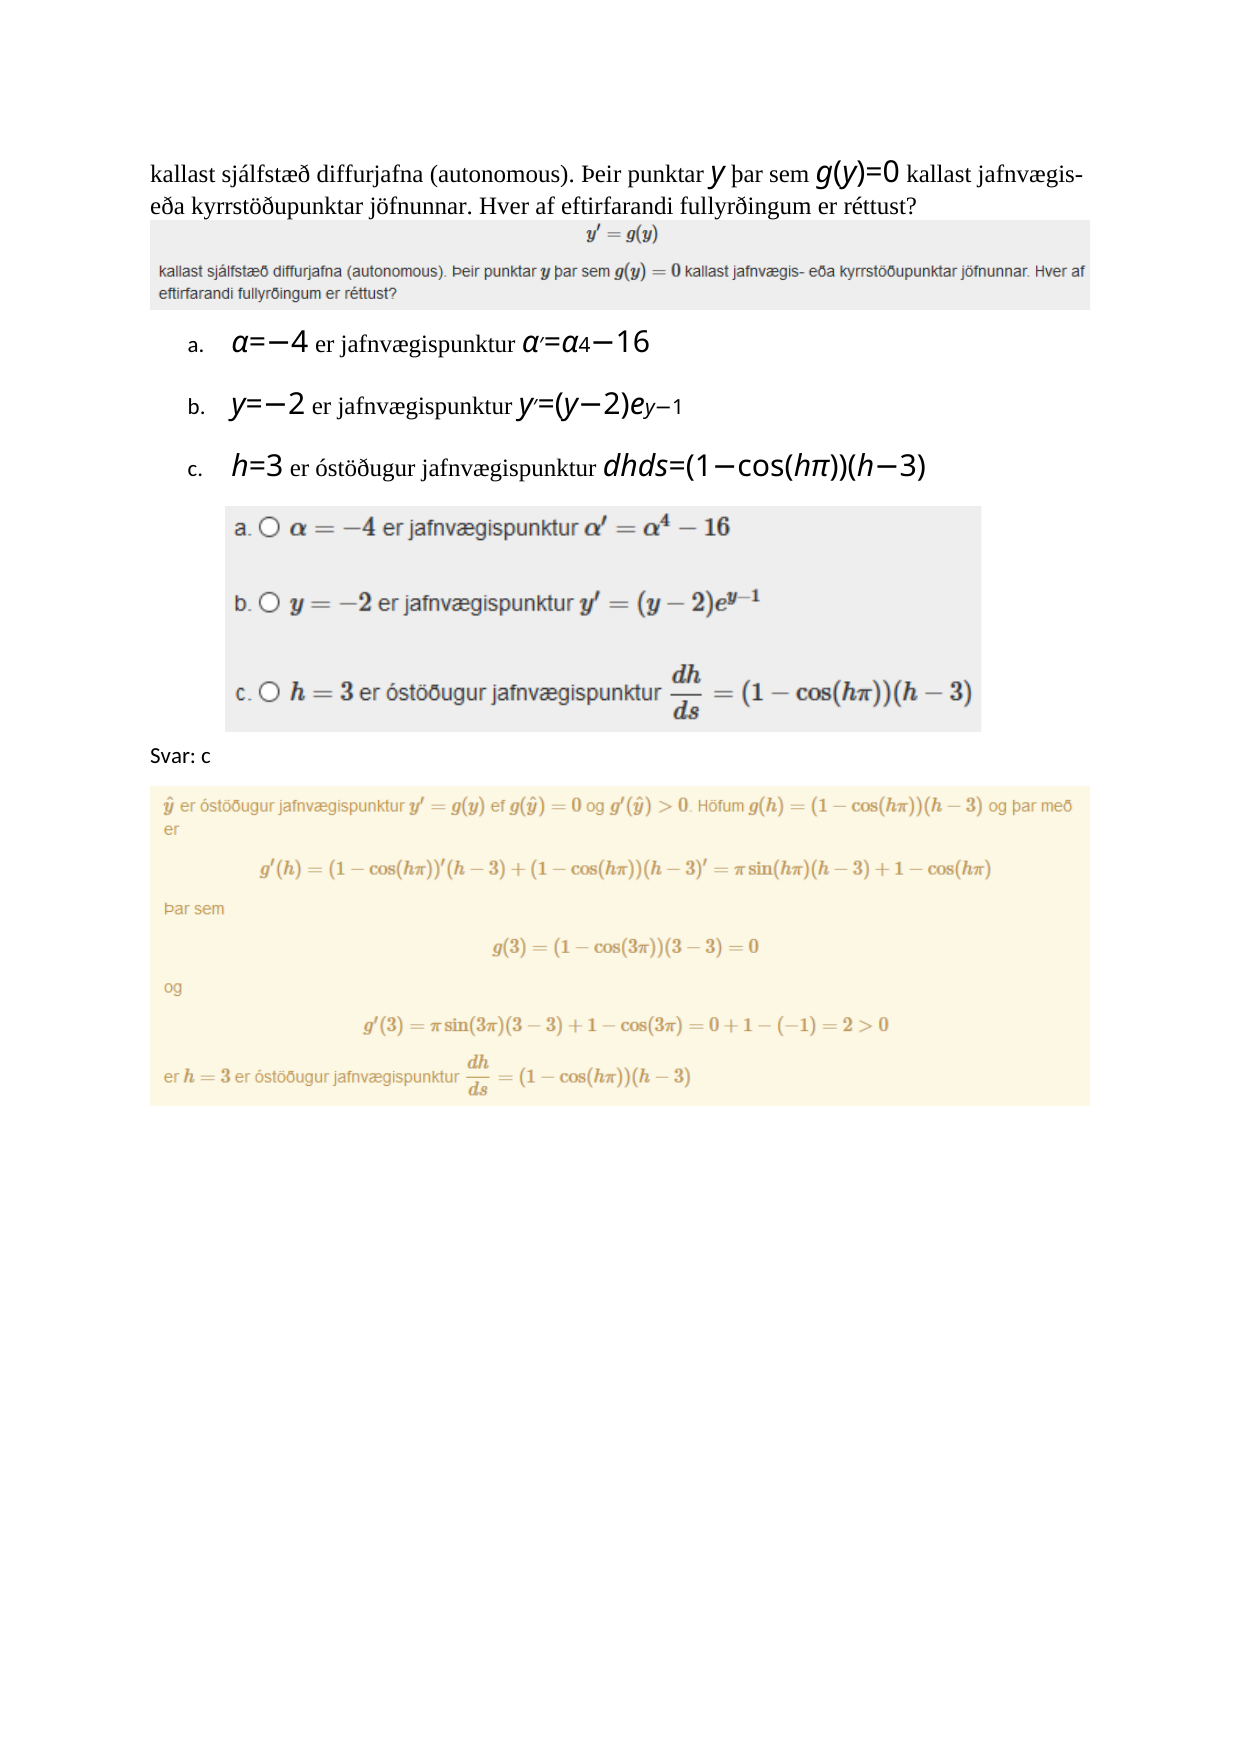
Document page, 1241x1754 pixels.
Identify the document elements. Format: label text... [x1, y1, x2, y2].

text Svar: c [150, 742, 1090, 770]
text kallast sjálfstæð diffurjafna (autonomous). Þeir punktar y þar sem g(y)=0 kallast jafnvægis- eða kyrrstöðupunktar jöfnunnar. Hver af eftirfarandi fullyrðingum er réttust? [150, 150, 1090, 220]
list y=−2 er jafnvægispunktur y′=(y−2)ey−1 [187, 382, 1090, 423]
list h=3 er óstöðugur jafnvægispunktur dhds=(1−cos(hπ))(h−3) [187, 444, 1090, 485]
list α=−4 er jafnvægispunktur α′=α4−16 [187, 320, 1090, 361]
